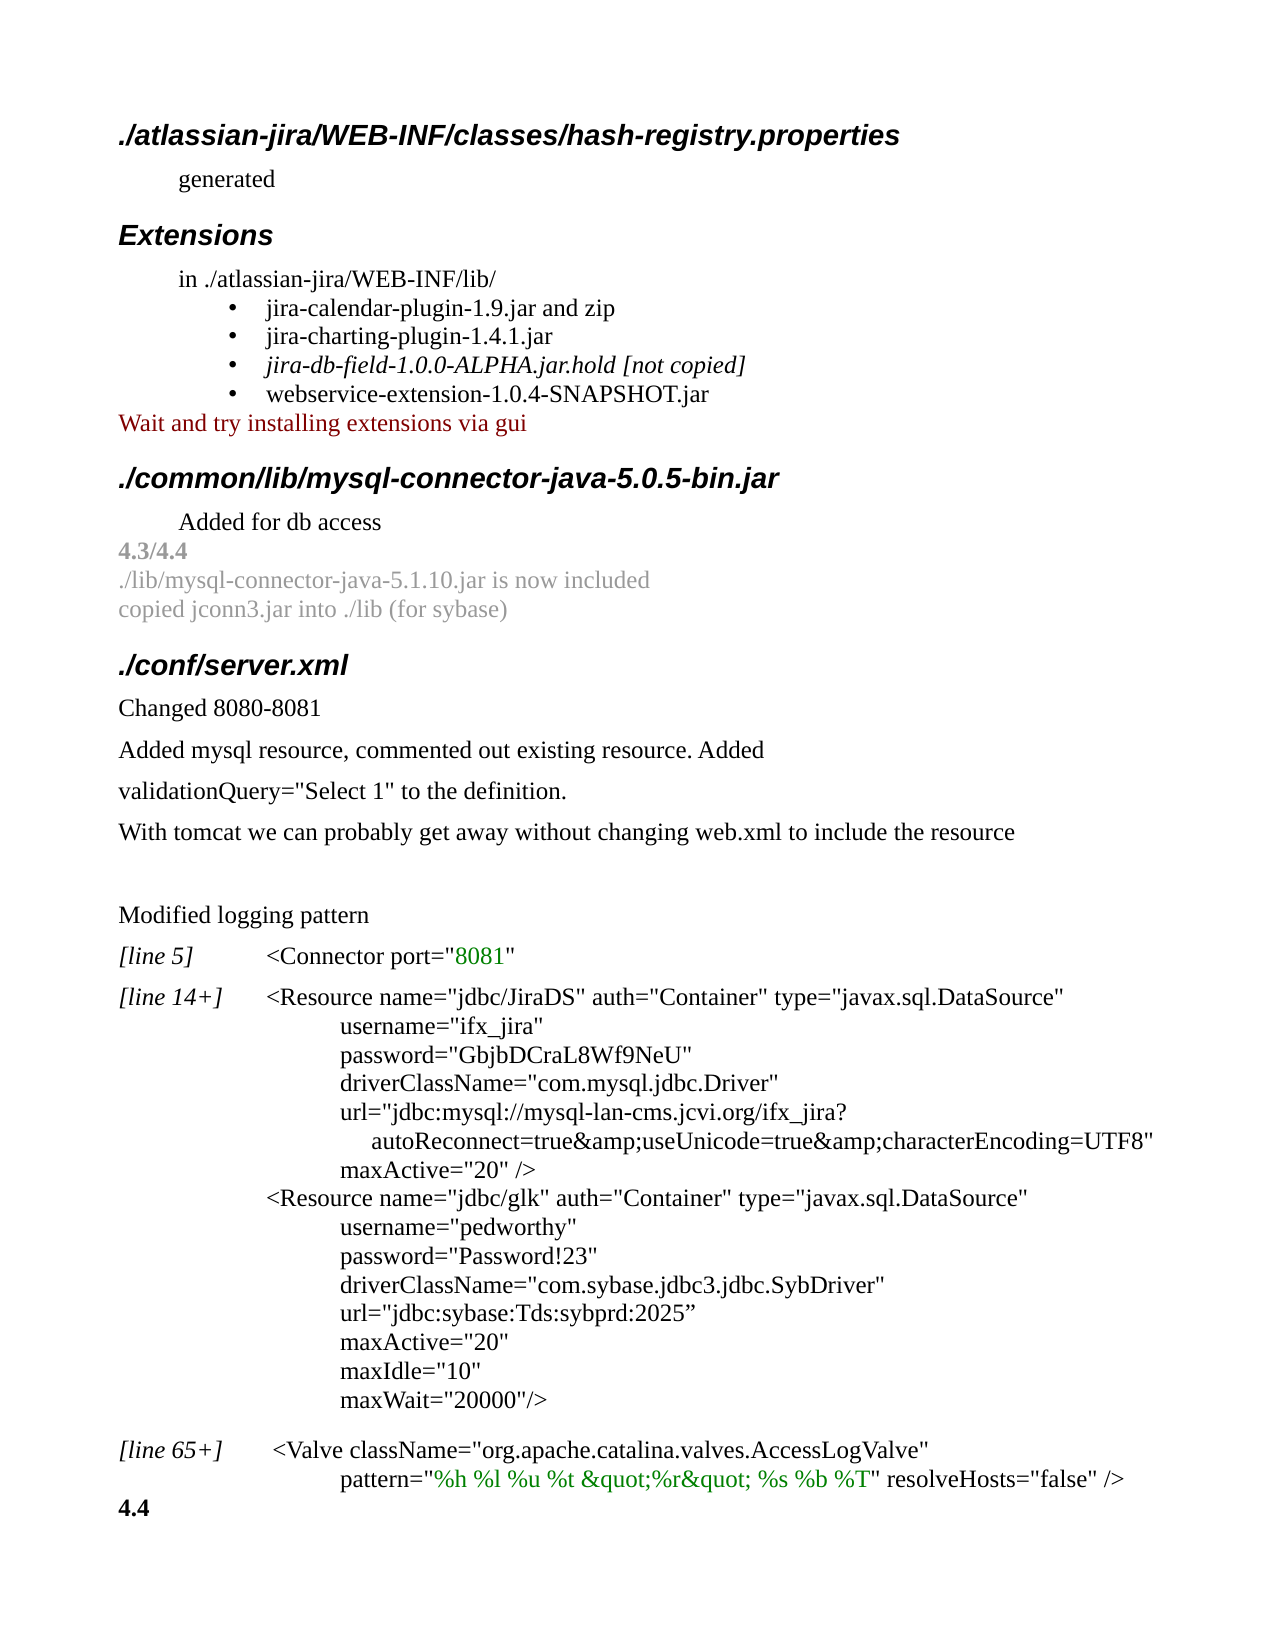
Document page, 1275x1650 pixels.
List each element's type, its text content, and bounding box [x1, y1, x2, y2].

list jira-charting-plugin-1.4.1.jar [228, 321, 1157, 350]
text password="Password!23" [340, 1241, 1157, 1270]
subtitle ./common/lib/mysql-connector-java-5.0.5-bin.jar [118, 461, 1157, 495]
text maxActive="20" /> [340, 1155, 1157, 1183]
subtitle ./atlassian-jira/WEB-INF/classes/hash-registry.properties [118, 118, 1157, 152]
text username="ifx_jira" [340, 1011, 1157, 1040]
text driverClassName="com.mysql.jdbc.Driver" [340, 1068, 1157, 1097]
text driverClassName="com.sybase.jdbc3.jdbc.SybDriver" [340, 1270, 1157, 1298]
text url="jdbc:mysql://mysql-lan-cms.jcvi.org/ifx_jira? [340, 1097, 1157, 1126]
text [line 65+] <Valve className="org.apache.catalina.valves.AccessLogValve" [118, 1435, 1157, 1464]
subtitle ./conf/server.xml [118, 647, 1157, 681]
list jira-db-field-1.0.0-ALPHA.jar.hold [not copied] [228, 350, 1157, 379]
text [line 5] <Connector port="8081" [118, 941, 1157, 970]
subtitle Extensions [118, 218, 1157, 251]
text validationQuery="Select 1" to the definition. [118, 776, 1157, 805]
text Modified logging pattern [118, 900, 1157, 928]
list webservice-extension-1.0.4-SNAPSHOT.jar [228, 379, 1157, 408]
list Wait and try installing extensions via gui [118, 408, 1157, 436]
text in ./atlassian-jira/WEB-INF/lib/ [178, 264, 1157, 293]
text Added for db access [178, 507, 1157, 536]
text password="GbjbDCraL8Wf9NeU" [340, 1040, 1157, 1068]
text pattern="%h %l %u %t &quot;%r&quot; %s %b %T" resolveHosts="false" /> [340, 1464, 1157, 1493]
text [line 14+] <Resource name="jdbc/JiraDS" auth="Container" type="javax.sql.DataSource" [118, 982, 1157, 1011]
list jira-calendar-plugin-1.9.jar and zip [228, 293, 1157, 321]
text generated [178, 164, 1157, 193]
text 4.3/4.4 [118, 536, 1157, 565]
text autoReconnect=true&amp;useUnicode=true&amp;characterEncoding=UTF8" [371, 1126, 1157, 1155]
text maxActive="20" [340, 1327, 1157, 1356]
text maxIdle="10" [340, 1356, 1157, 1385]
text username="pedworthy" [340, 1212, 1157, 1241]
text url="jdbc:sybase:Tds:sybprd:2025” [340, 1298, 1157, 1327]
text Added mysql resource, commented out existing resource. Added [118, 735, 1157, 763]
text <Resource name="jdbc/glk" auth="Container" type="javax.sql.DataSource" [266, 1183, 1157, 1212]
text copied jconn3.jar into ./lib (for sybase) [118, 594, 1157, 622]
text 4.4 [118, 1493, 1157, 1521]
text ./lib/mysql-connector-java-5.1.10.jar is now included [118, 565, 1157, 594]
text Changed 8080-8081 [118, 693, 1157, 722]
text maxWait="20000"/> [340, 1385, 1157, 1413]
text With tomcat we can probably get away without changing web.xml to include the resource [118, 817, 1157, 846]
